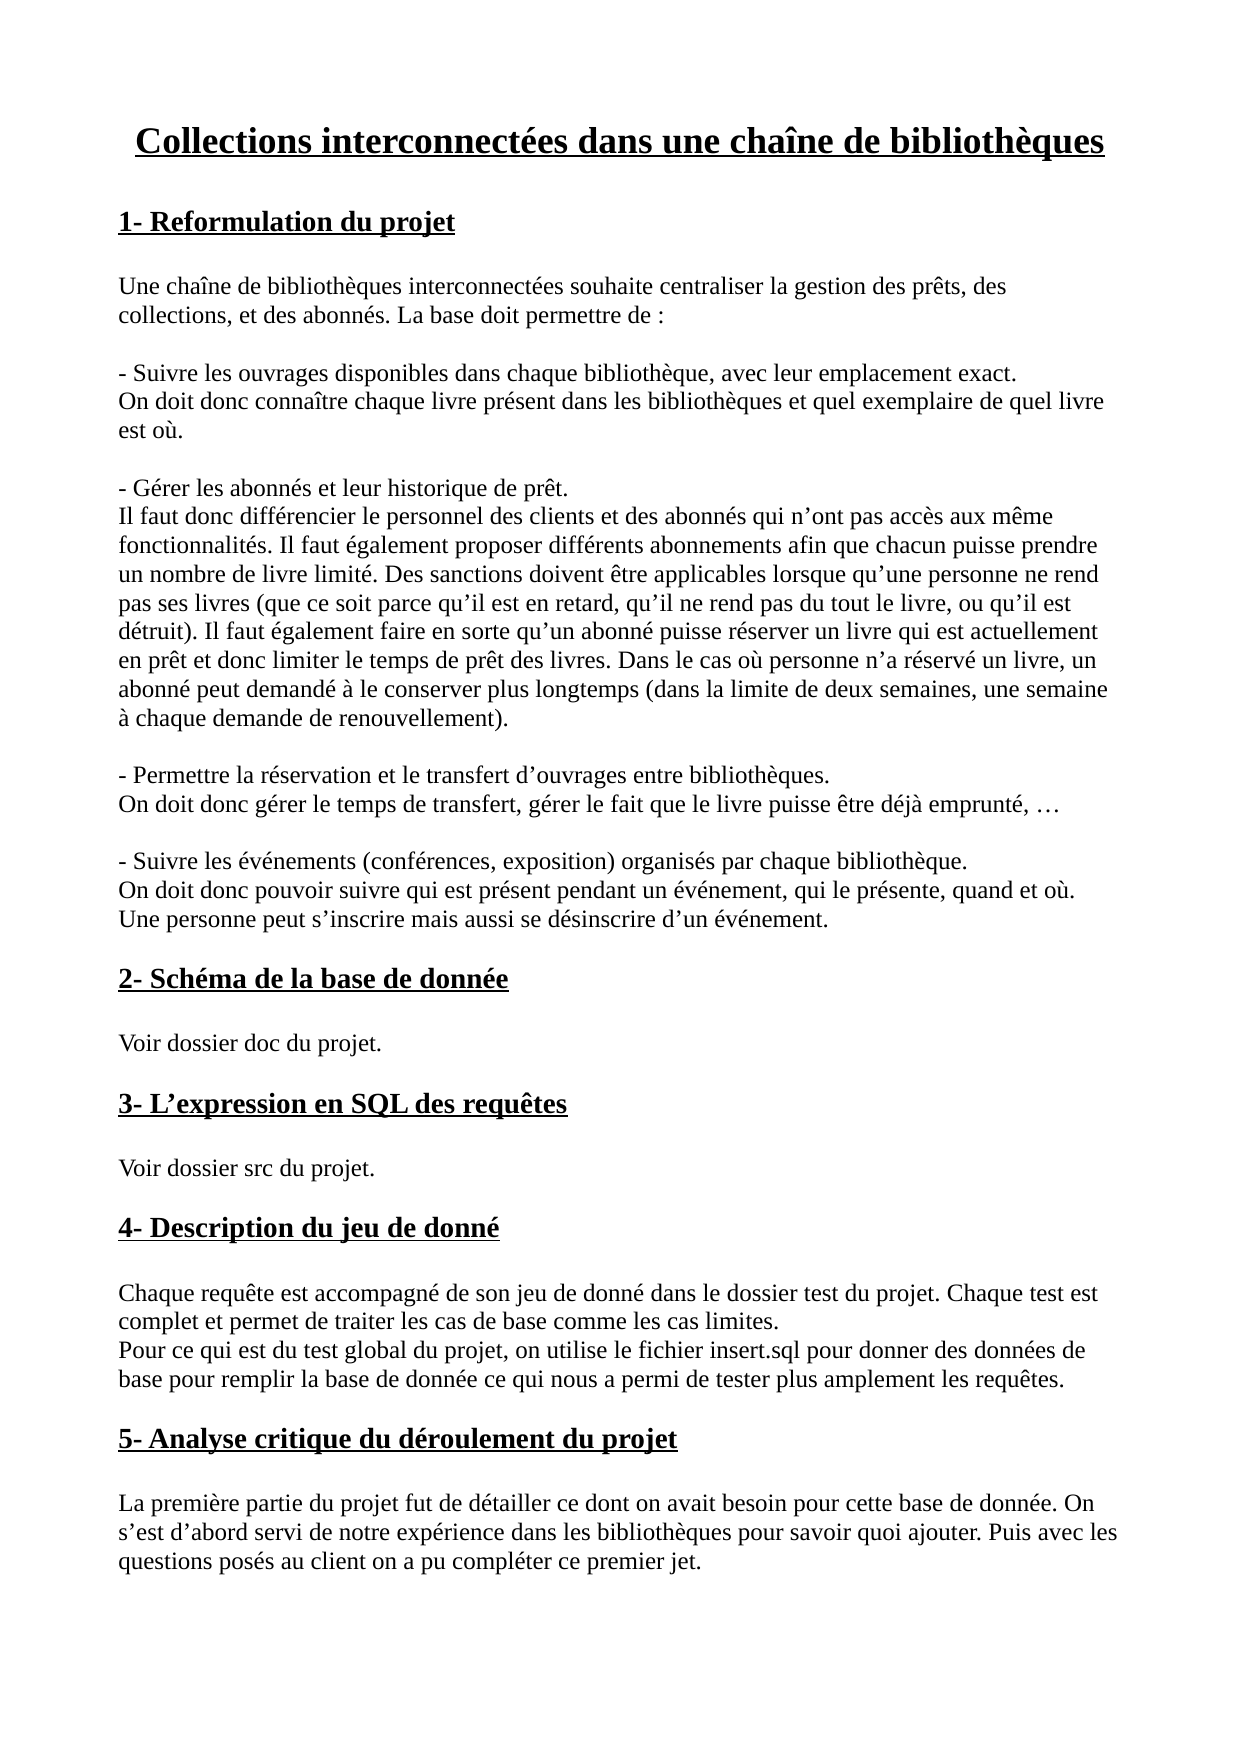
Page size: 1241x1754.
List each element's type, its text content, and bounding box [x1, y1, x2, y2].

text 5- Analyse critique du déroulement du projet [118, 1421, 1122, 1455]
text - Suivre les événements (conférences, exposition) organisés par chaque bibliothèque. [118, 846, 1122, 875]
text - Permettre la réservation et le transfert d’ouvrages entre bibliothèques. [118, 760, 1122, 789]
text Une personne peut s’inscrire mais aussi se désinscrire d’un événement. [118, 904, 1122, 933]
text Chaque requête est accompagné de son jeu de donné dans le dossier test du projet. Chaque test est complet et permet de traiter les cas de base comme les cas limites. [118, 1278, 1122, 1335]
text - Gérer les abonnés et leur historique de prêt. [118, 473, 1122, 501]
text Il faut donc différencier le personnel des clients et des abonnés qui n’ont pas accès aux même fonctionnalités. Il faut également proposer différents abonnements afin que chacun puisse prendre un nombre de livre limité. Des sanctions doivent être applicables lorsque qu’une personne ne rend pas ses livres (que ce soit parce qu’il est en retard, qu’il ne rend pas du tout le livre, ou qu’il est détruit). Il faut également faire en sorte qu’un abonné puisse réserver un livre qui est actuellement en prêt et donc limiter le temps de prêt des livres. Dans le cas où personne n’a réservé un livre, un abonné peut demandé à le conserver plus longtemps (dans la limite de deux semaines, une semaine à chaque demande de renouvellement). [118, 501, 1122, 731]
text On doit donc connaître chaque livre présent dans les bibliothèques et quel exemplaire de quel livre est où. [118, 386, 1122, 444]
text 1- Reformulation du projet [118, 204, 1122, 238]
text La première partie du projet fut de détailler ce dont on avait besoin pour cette base de donnée. On s’est d’abord servi de notre expérience dans les bibliothèques pour savoir quoi ajouter. Puis avec les questions posés au client on a pu compléter ce premier jet. [118, 1488, 1122, 1575]
text Collections interconnectées dans une chaîne de bibliothèques [118, 118, 1122, 161]
text Une chaîne de bibliothèques interconnectées souhaite centraliser la gestion des prêts, des collections, et des abonnés. La base doit permettre de : [118, 271, 1122, 329]
text On doit donc pouvoir suivre qui est présent pendant un événement, qui le présente, quand et où. [118, 875, 1122, 904]
text 3- L’expression en SQL des requêtes [118, 1086, 1122, 1119]
text Voir dossier src du projet. [118, 1153, 1122, 1182]
text - Suivre les ouvrages disponibles dans chaque bibliothèque, avec leur emplacement exact. [118, 358, 1122, 386]
text 2- Schéma de la base de donnée [118, 961, 1122, 995]
text Pour ce qui est du test global du projet, on utilise le fichier insert.sql pour donner des données de base pour remplir la base de donnée ce qui nous a permi de tester plus amplement les requêtes. [118, 1335, 1122, 1393]
text On doit donc gérer le temps de transfert, gérer le fait que le livre puisse être déjà emprunté, … [118, 789, 1122, 818]
text 4- Description du jeu de donné [118, 1211, 1122, 1244]
text Voir dossier doc du projet. [118, 1028, 1122, 1057]
